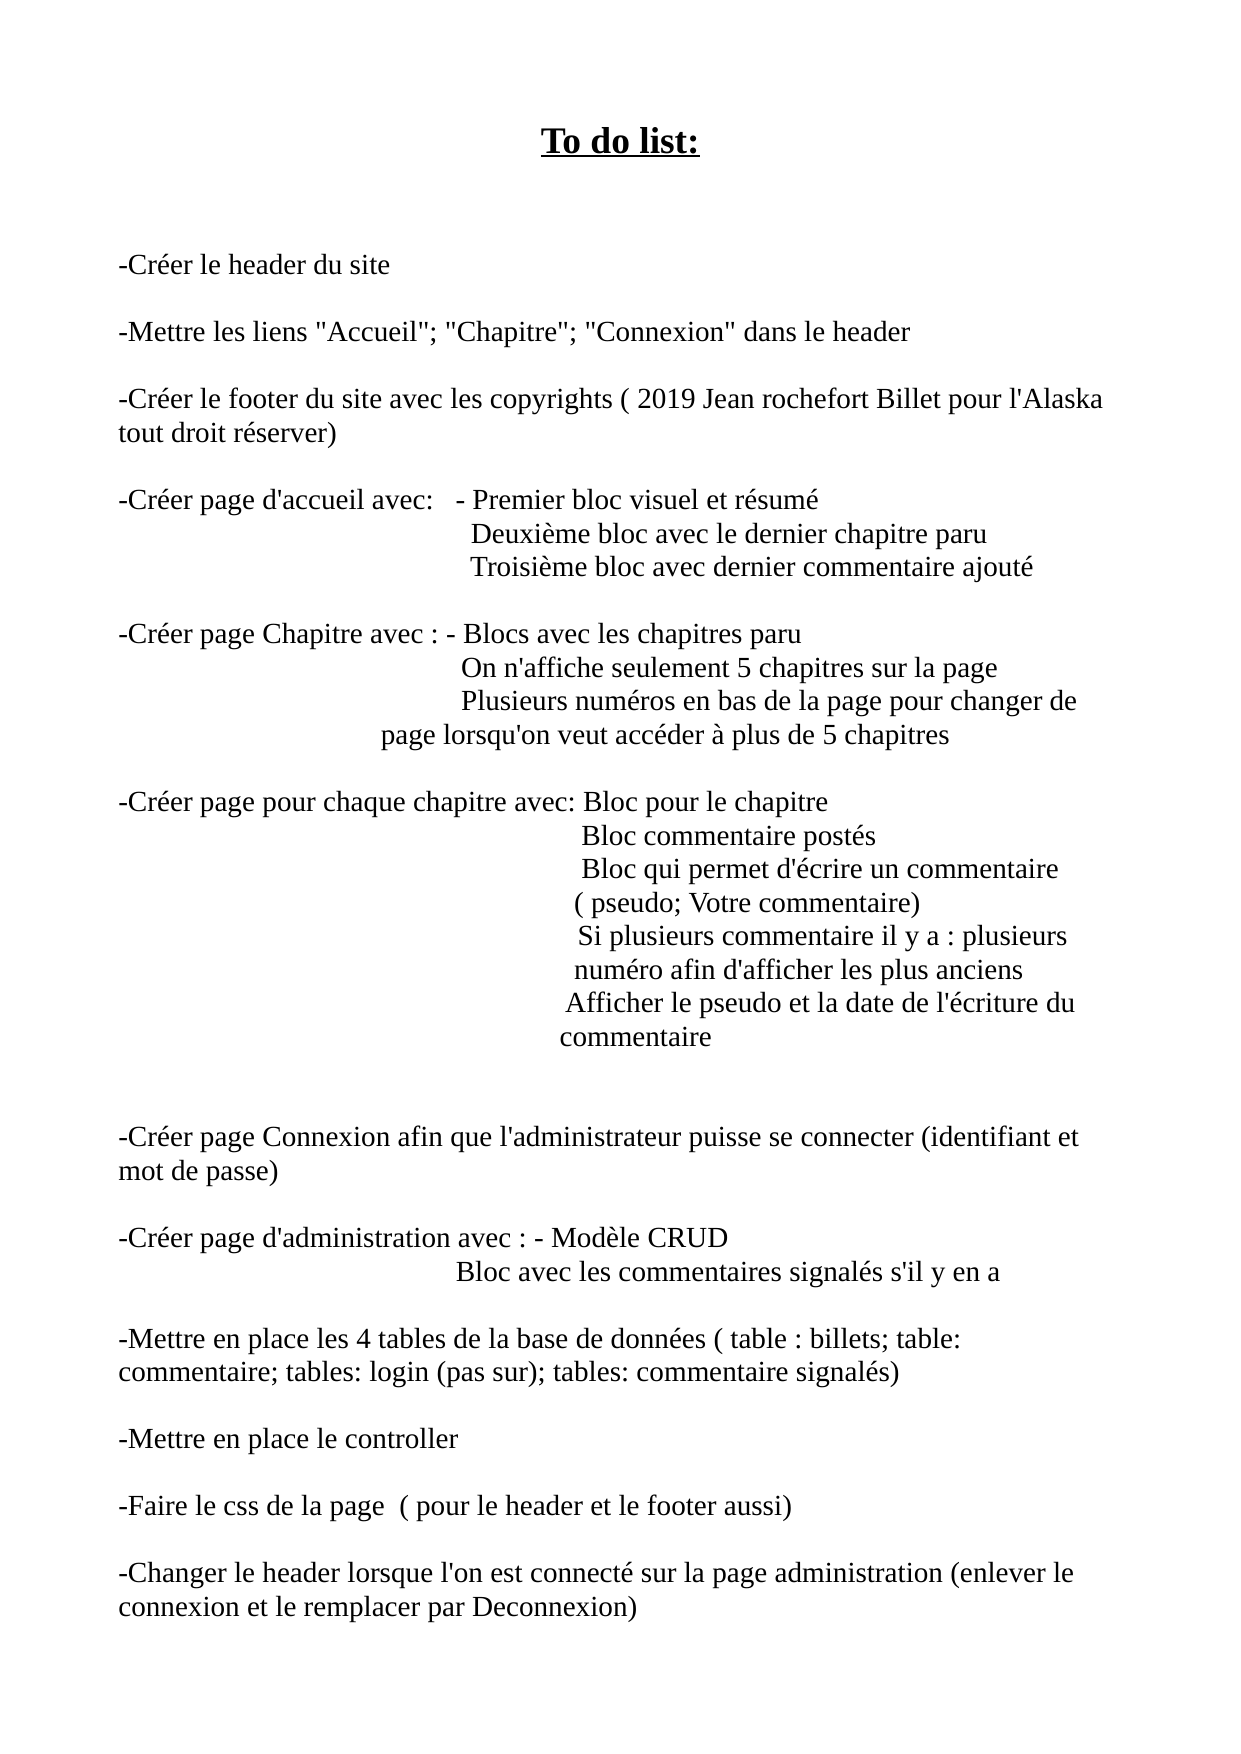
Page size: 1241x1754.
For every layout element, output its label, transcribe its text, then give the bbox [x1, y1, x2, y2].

text Si plusieurs commentaire il y a : plusieurs numéro afin d'afficher les plus anciens [118, 918, 1122, 985]
list Bloc avec les commentaires signalés s'il y en a [418, 1254, 1122, 1287]
text -Changer le header lorsque l'on est connecté sur la page administration (enlever le connexion et le remplacer par Deconnexion) [118, 1556, 1122, 1623]
text -Créer page d'administration avec : - Modèle CRUD [118, 1220, 1122, 1254]
text Afficher le pseudo et la date de l'écriture du commentaire [118, 985, 1122, 1052]
text -Créer le footer du site avec les copyrights ( 2019 Jean rochefort Billet pour l'Alaska tout droit réserver) [118, 382, 1122, 449]
text Troisième bloc avec dernier commentaire ajouté [118, 549, 1122, 583]
list On n'affiche seulement 5 chapitres sur la page [343, 650, 1122, 683]
text -Créer page d'accueil avec: - Premier bloc visuel et résumé [118, 482, 1122, 516]
text Bloc commentaire postés [118, 818, 1122, 851]
text Deuxième bloc avec le dernier chapitre paru [118, 516, 1122, 549]
text -Créer page Chapitre avec : - Blocs avec les chapitres paru [118, 616, 1122, 650]
text -Créer page pour chaque chapitre avec: Bloc pour le chapitre [118, 784, 1122, 818]
text -Créer page Connexion afin que l'administrateur puisse se connecter (identifiant et mot de passe) [118, 1119, 1122, 1187]
text Bloc qui permet d'écrire un commentaire ( pseudo; Votre commentaire) [118, 851, 1122, 918]
text To do list: [118, 118, 1122, 161]
text -Mettre les liens "Accueil"; "Chapitre"; "Connexion" dans le header [118, 314, 1122, 348]
text -Créer le header du site [118, 247, 1122, 281]
text -Faire le css de la page ( pour le header et le footer aussi) [118, 1488, 1122, 1522]
text -Mettre en place le controller [118, 1421, 1122, 1455]
text -Mettre en place les 4 tables de la base de données ( table : billets; table: commentaire; tables: login (pas sur); tables: commentaire signalés) [118, 1321, 1122, 1388]
list Plusieurs numéros en bas de la page pour changer de page lorsqu'on veut accéder à plus de 5 chapitres [343, 683, 1122, 751]
